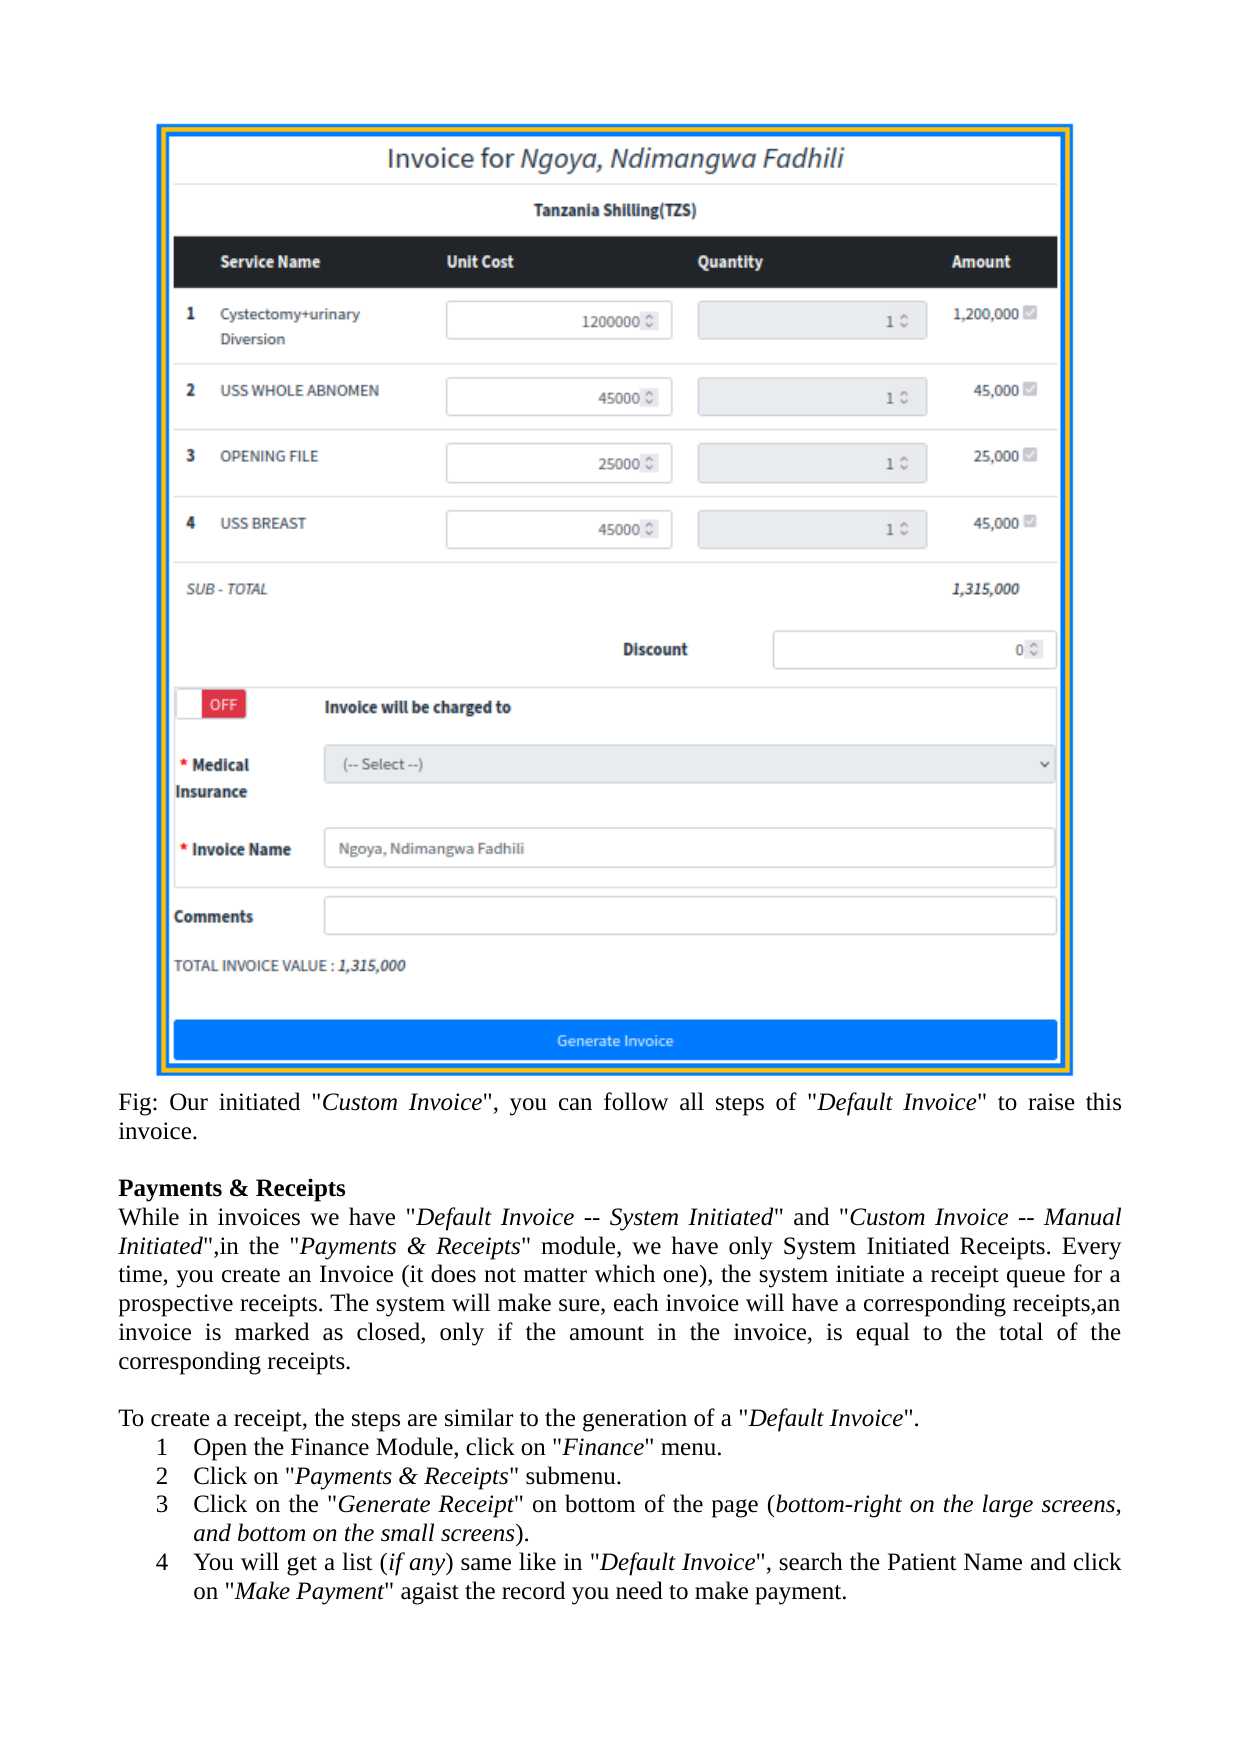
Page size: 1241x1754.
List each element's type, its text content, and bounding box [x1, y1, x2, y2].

list Click on the "Generate Receipt" on bottom of the page (bottom-right on the large screens, and bottom on the small screens). [156, 1489, 1122, 1547]
text Payments & Receipts [118, 1173, 1122, 1202]
list Click on "Payments & Receipts" submenu. [156, 1461, 1122, 1489]
text Fig: Our initiated "Custom Invoice", you can follow all steps of "Default Invoice" to raise this invoice. [118, 118, 1122, 1144]
list You will get a list (if any) same like in "Default Invoice", search the Patient Name and click on "Make Payment" agaist the record you need to make payment. [156, 1547, 1122, 1604]
text While in invoices we have "Default Invoice -- System Initiated" and "Custom Invoice -- Manual Initiated",in the "Payments & Receipts" module, we have only System Initiated Receipts. Every time, you create an Invoice (it does not matter which one), the system initiate a receipt queue for a prospective receipts. The system will make sure, each invoice will have a corresponding receipts,an invoice is marked as closed, only if the amount in the invoice, is equal to the total of the corresponding receipts. [118, 1202, 1122, 1374]
text To create a receipt, the steps are similar to the generation of a "Default Invoice". [118, 1403, 1122, 1432]
list Open the Finance Module, click on "Finance" menu. [156, 1432, 1122, 1461]
picture [149, 118, 1092, 1087]
